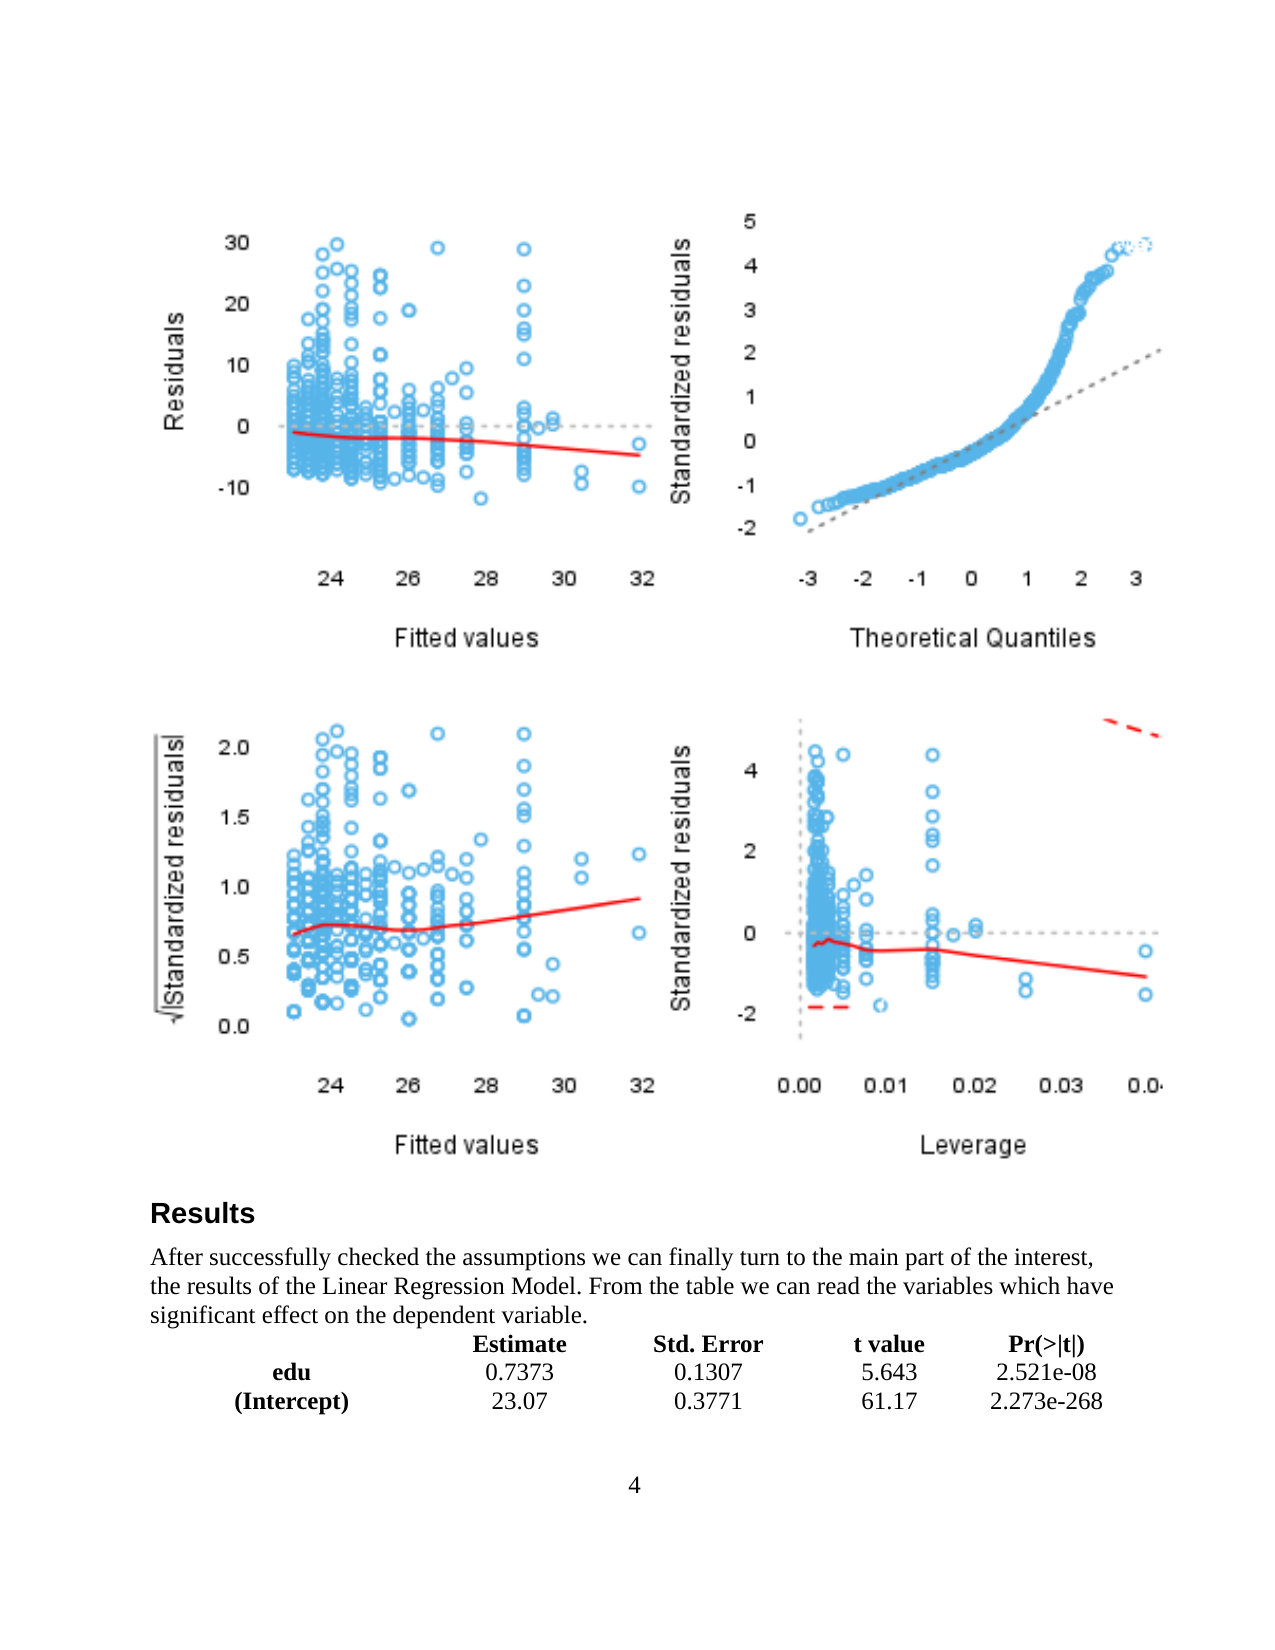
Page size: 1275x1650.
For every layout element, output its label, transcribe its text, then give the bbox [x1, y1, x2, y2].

table_header Estimate [433, 1329, 606, 1357]
table_cell 23.07 [433, 1386, 606, 1415]
table_cell 2.273e-268 [968, 1386, 1125, 1415]
table_header t value [810, 1329, 968, 1357]
table_cell (Intercept) [150, 1386, 433, 1415]
table_cell 5.643 [810, 1358, 968, 1386]
table_cell 0.3771 [606, 1386, 810, 1415]
table_cell edu [150, 1358, 433, 1386]
subtitle Results [150, 1196, 1125, 1230]
text After successfully checked the assumptions we can finally turn to the main part of the interest, the results of the Linear Regression Model. From the table we can read the variables which have significant effect on the dependent variable. [150, 1242, 1125, 1329]
table_cell 0.1307 [606, 1358, 810, 1386]
table_cell 2.521e-08 [968, 1358, 1125, 1386]
table_header Pr(>|t|) [968, 1329, 1125, 1357]
table_header Std. Error [606, 1329, 810, 1357]
picture [150, 150, 1163, 1163]
table_header [150, 1329, 433, 1357]
table_cell 61.17 [810, 1386, 968, 1415]
table_cell 0.7373 [433, 1358, 606, 1386]
